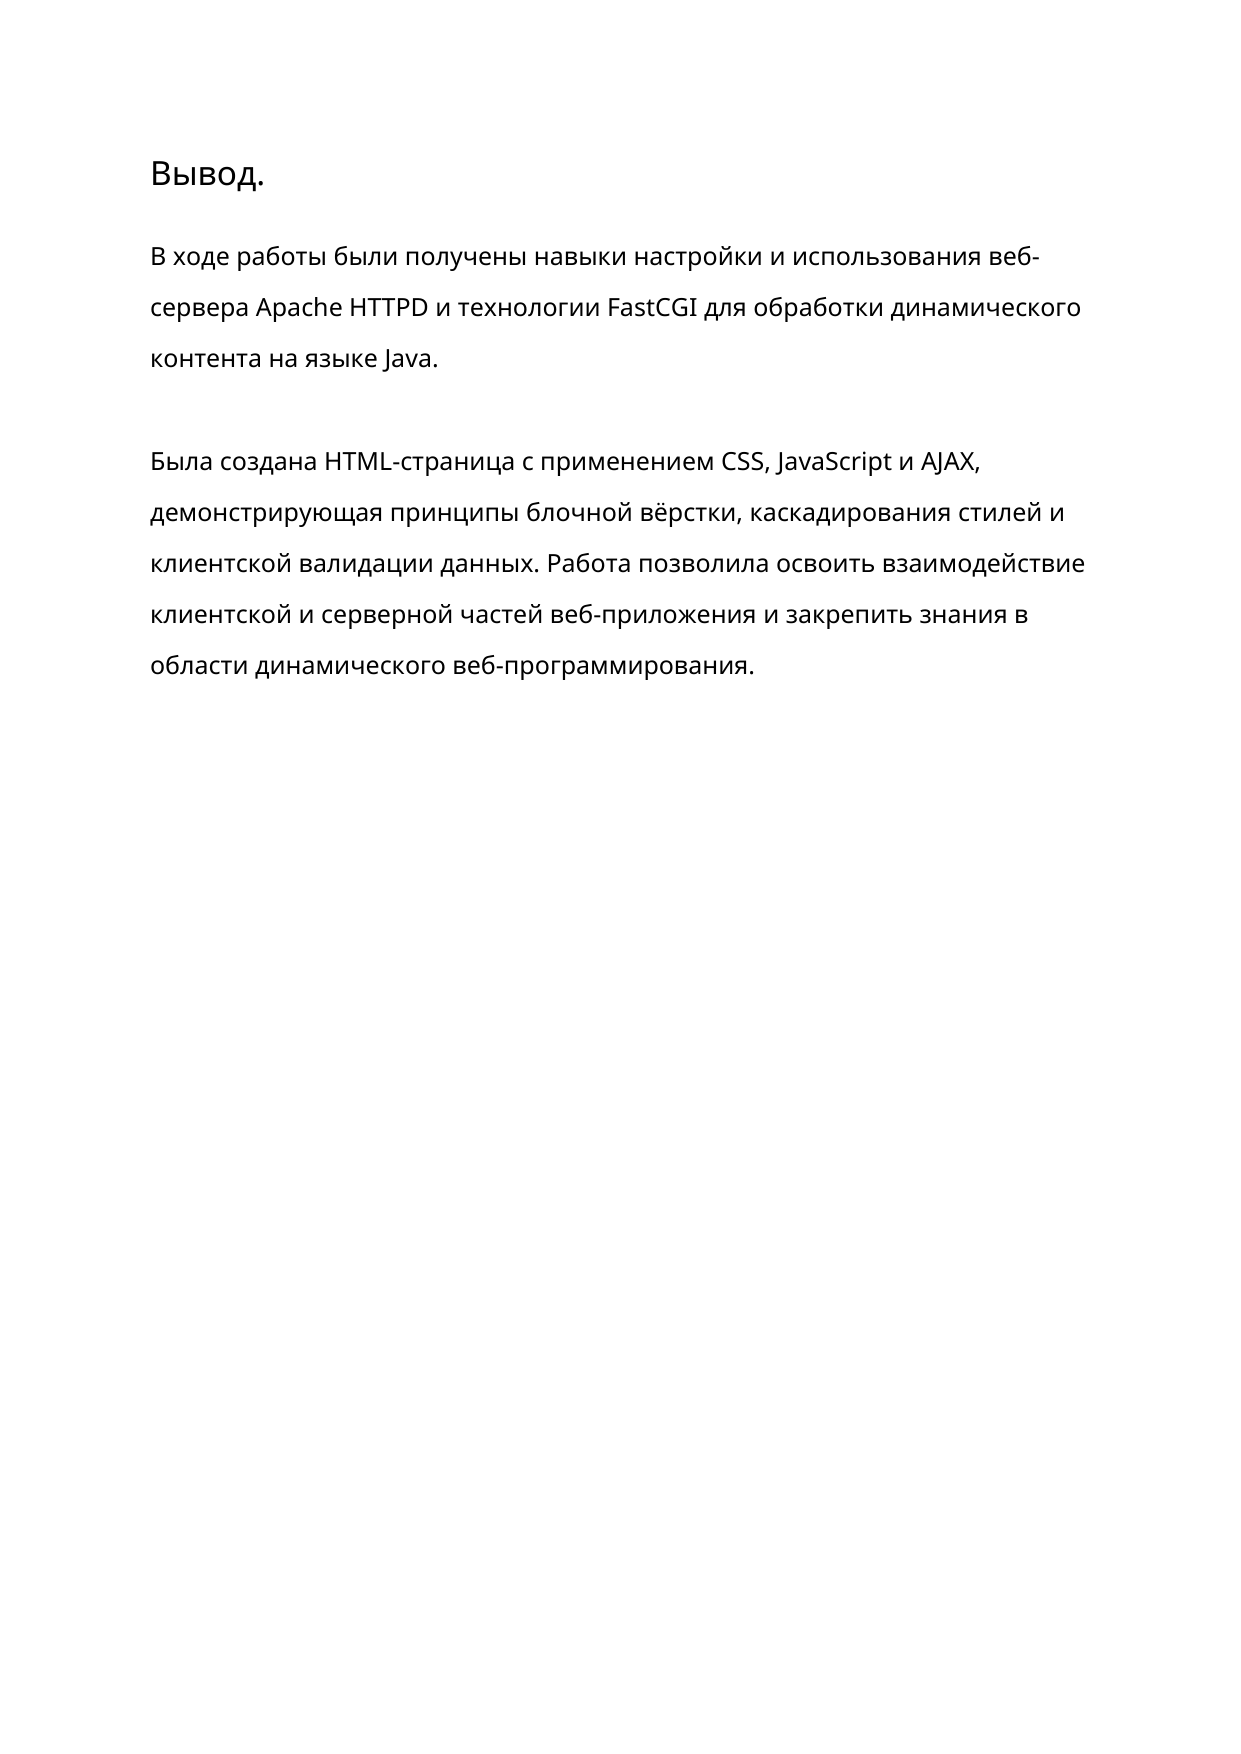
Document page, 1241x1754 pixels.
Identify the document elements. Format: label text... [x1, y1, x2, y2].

text Вывод. [150, 150, 1090, 195]
text В ходе работы были получены навыки настройки и использования веб-сервера Apache HTTPD и технологии FastCGI для обработки динамического контента на языке Java. Была создана HTML-страница с применением CSS, JavaScript и AJAX, демонстрирующая принципы блочной вёрстки, каскадирования стилей и клиентской валидации данных. Работа позволила освоить взаимодействие клиентской и серверной частей веб-приложения и закрепить знания в области динамического веб-программирования. [150, 239, 1090, 681]
